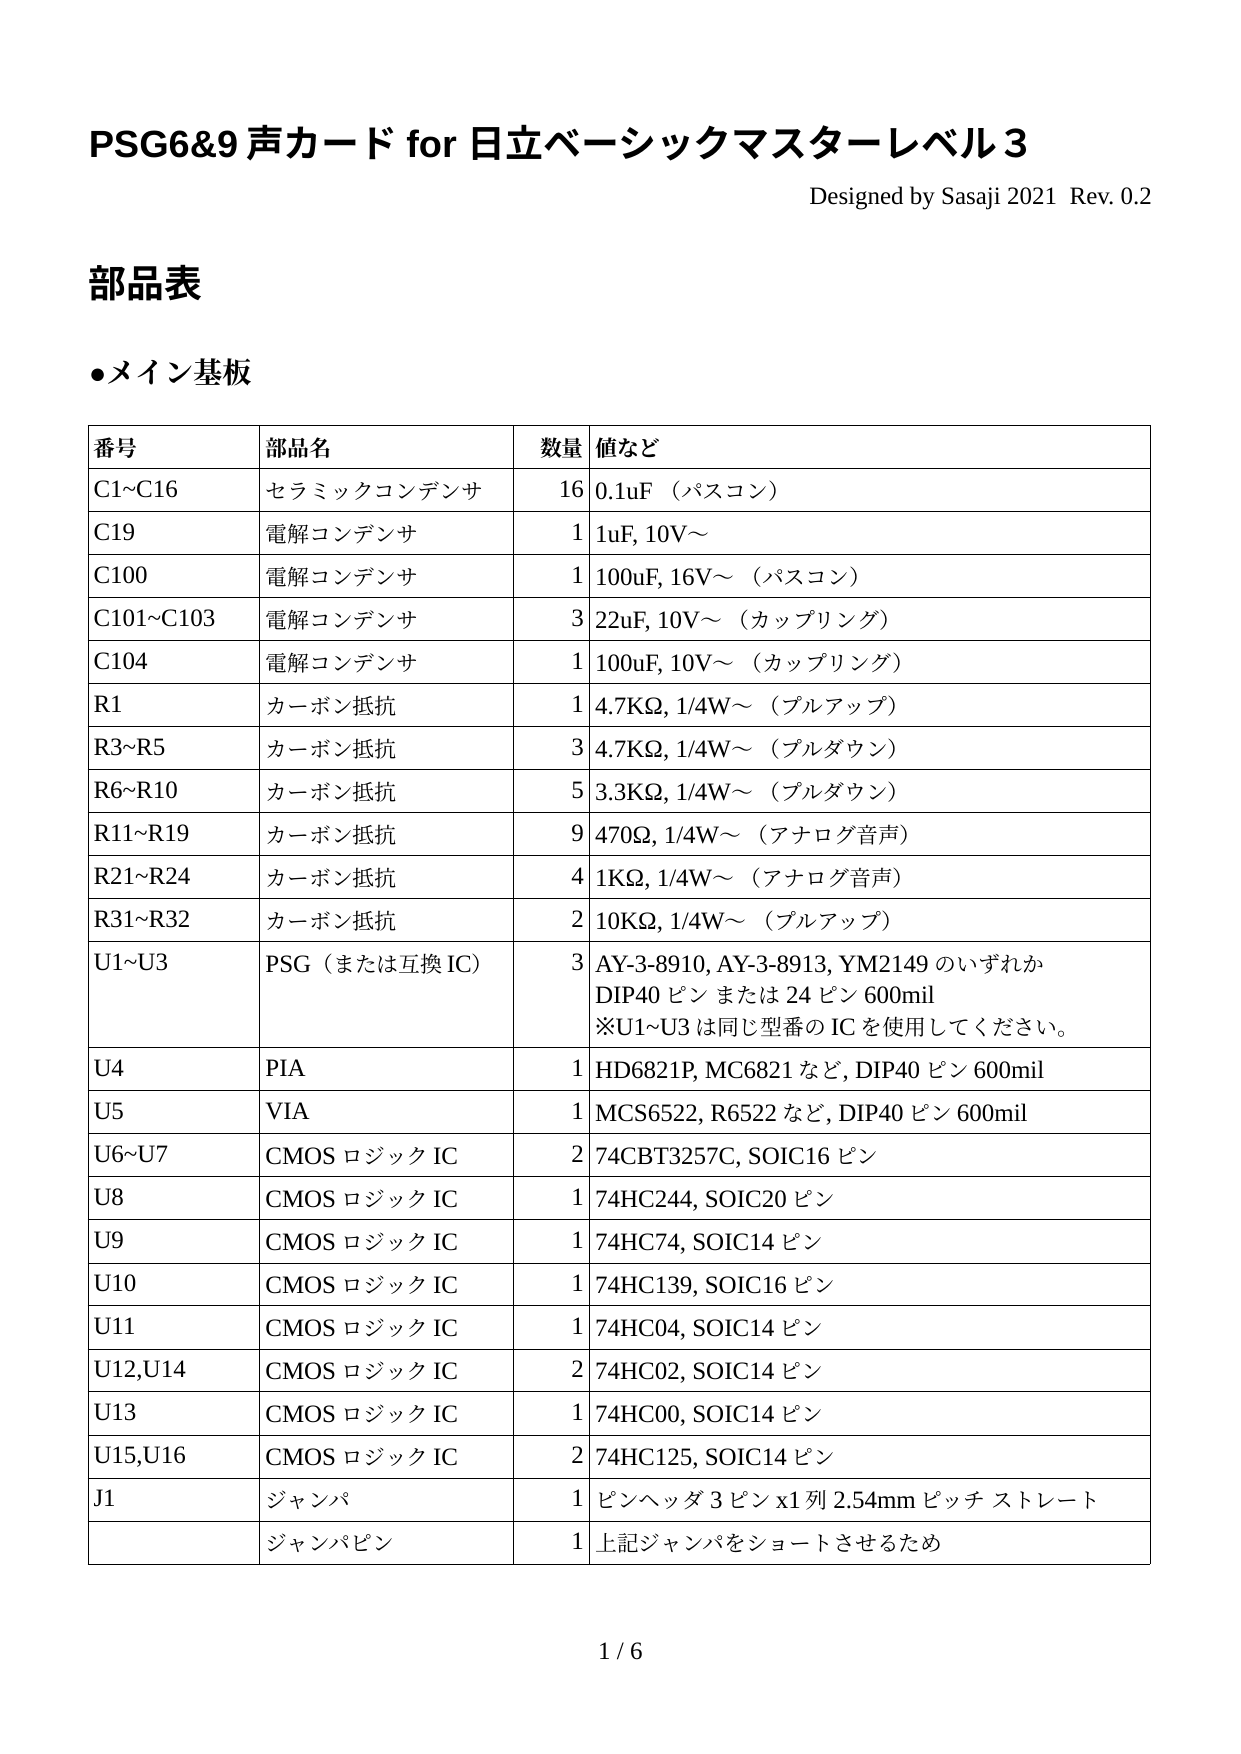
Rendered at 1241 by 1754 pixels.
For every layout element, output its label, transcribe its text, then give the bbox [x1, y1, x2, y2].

table_cell 3.3KΩ, 1/4W～ （プルダウン） [590, 770, 1150, 812]
subtitle PSG6&9声カード for 日立ベーシックマスターレベル３ [88, 113, 1152, 168]
table_cell カーボン抵抗 [260, 684, 513, 726]
table_cell AY-3-8910, AY-3-8913, YM2149 のいずれか DIP40ピン または 24ピン600mil ※U1~U3は同じ型番のICを使用してください。 [590, 942, 1150, 1047]
table_cell 100uF, 16V～ （パスコン） [590, 555, 1150, 597]
table_cell 9 [514, 813, 589, 855]
table_cell 3 [514, 942, 589, 1047]
table_cell 1 [514, 1220, 589, 1262]
table_header 数量 [514, 426, 589, 468]
table_cell 74HC00, SOIC14ピン [590, 1392, 1150, 1434]
table_header 部品名 [260, 426, 513, 468]
table_cell 1 [514, 1264, 589, 1305]
table_cell 1 [514, 1091, 589, 1133]
table_cell 1 [514, 1306, 589, 1348]
table_cell 3 [514, 727, 589, 769]
table_cell 5 [514, 770, 589, 812]
table_cell [89, 1522, 259, 1563]
table_cell U15,U16 [89, 1436, 259, 1477]
table_cell U9 [89, 1220, 259, 1262]
table_cell 74HC74, SOIC14ピン [590, 1220, 1150, 1262]
table_cell 2 [514, 899, 589, 941]
table_cell 10KΩ, 1/4W～ （プルアップ） [590, 899, 1150, 941]
table_cell C1~C16 [89, 469, 259, 511]
table_cell CMOSロジックIC [260, 1392, 513, 1434]
table_cell 16 [514, 469, 589, 511]
table_cell 2 [514, 1134, 589, 1176]
table_cell 1 [514, 1522, 589, 1563]
table_cell 1 [514, 1479, 589, 1521]
table_cell 1uF, 10V～ [590, 512, 1150, 554]
table_cell 74HC244, SOIC20ピン [590, 1177, 1150, 1219]
table_cell カーボン抵抗 [260, 727, 513, 769]
table_header 番号 [89, 426, 259, 468]
table_cell 22uF, 10V～ （カップリング） [590, 598, 1150, 640]
table_cell カーボン抵抗 [260, 899, 513, 941]
table_cell 電解コンデンサ [260, 641, 513, 683]
text ●メイン基板 [88, 350, 1152, 392]
table_cell 1 [514, 641, 589, 683]
table_cell 1 [514, 684, 589, 726]
table_cell U4 [89, 1048, 259, 1090]
table_cell U8 [89, 1177, 259, 1219]
table_cell 1 [514, 1177, 589, 1219]
table_cell 4.7KΩ, 1/4W～ （プルアップ） [590, 684, 1150, 726]
table_cell R3~R5 [89, 727, 259, 769]
table_header 値など [590, 426, 1150, 468]
table_cell 上記ジャンパをショートさせるため [590, 1522, 1150, 1563]
table_cell CMOSロジックIC [260, 1134, 513, 1176]
table_cell セラミックコンデンサ [260, 469, 513, 511]
table_cell 74HC125, SOIC14ピン [590, 1436, 1150, 1477]
table_cell 1 [514, 1392, 589, 1434]
table_cell 74CBT3257C, SOIC16ピン [590, 1134, 1150, 1176]
table_cell カーボン抵抗 [260, 856, 513, 898]
table_cell R11~R19 [89, 813, 259, 855]
table_cell 1 [514, 512, 589, 554]
table_cell 100uF, 10V～ （カップリング） [590, 641, 1150, 683]
table_cell 電解コンデンサ [260, 555, 513, 597]
table_cell 電解コンデンサ [260, 512, 513, 554]
table_cell 4.7KΩ, 1/4W～ （プルダウン） [590, 727, 1150, 769]
table_cell 74HC02, SOIC14ピン [590, 1350, 1150, 1391]
table_cell VIA [260, 1091, 513, 1133]
table_cell PIA [260, 1048, 513, 1090]
subtitle 部品表 [88, 253, 1152, 308]
table_cell 74HC04, SOIC14ピン [590, 1306, 1150, 1348]
table_cell 1KΩ, 1/4W～ （アナログ音声） [590, 856, 1150, 898]
table_cell カーボン抵抗 [260, 770, 513, 812]
text Designed by Sasaji 2021 Rev. 0.2 [88, 181, 1152, 210]
table_cell R1 [89, 684, 259, 726]
table_cell C104 [89, 641, 259, 683]
table_cell 0.1uF （パスコン） [590, 469, 1150, 511]
table_cell C101~C103 [89, 598, 259, 640]
table_cell MCS6522, R6522など, DIP40ピン600mil [590, 1091, 1150, 1133]
table_cell R21~R24 [89, 856, 259, 898]
table_cell CMOSロジックIC [260, 1220, 513, 1262]
table_cell ピンヘッダ 3ピンx1列 2.54mmピッチ ストレート [590, 1479, 1150, 1521]
table_cell U1~U3 [89, 942, 259, 1047]
table_cell R6~R10 [89, 770, 259, 812]
table_cell 1 [514, 555, 589, 597]
table_cell ジャンパピン [260, 1522, 513, 1563]
table_cell 2 [514, 1350, 589, 1391]
table_cell カーボン抵抗 [260, 813, 513, 855]
table_cell HD6821P, MC6821など, DIP40ピン600mil [590, 1048, 1150, 1090]
table_cell 74HC139, SOIC16ピン [590, 1264, 1150, 1305]
table_cell 4 [514, 856, 589, 898]
table_cell CMOSロジックIC [260, 1350, 513, 1391]
table_cell CMOSロジックIC [260, 1436, 513, 1477]
table_cell C19 [89, 512, 259, 554]
table_cell 電解コンデンサ [260, 598, 513, 640]
table_cell U6~U7 [89, 1134, 259, 1176]
table_cell U5 [89, 1091, 259, 1133]
table_cell J1 [89, 1479, 259, 1521]
table_cell CMOSロジックIC [260, 1177, 513, 1219]
table_cell 1 [514, 1048, 589, 1090]
table_cell C100 [89, 555, 259, 597]
table_cell R31~R32 [89, 899, 259, 941]
table_cell 3 [514, 598, 589, 640]
table_cell ジャンパ [260, 1479, 513, 1521]
table_cell PSG（または互換IC） [260, 942, 513, 1047]
table_cell 470Ω, 1/4W～ （アナログ音声） [590, 813, 1150, 855]
table_cell CMOSロジックIC [260, 1264, 513, 1305]
table_cell U11 [89, 1306, 259, 1348]
table_cell U13 [89, 1392, 259, 1434]
table_cell 2 [514, 1436, 589, 1477]
table_cell CMOSロジックIC [260, 1306, 513, 1348]
table_cell U10 [89, 1264, 259, 1305]
table_cell U12,U14 [89, 1350, 259, 1391]
